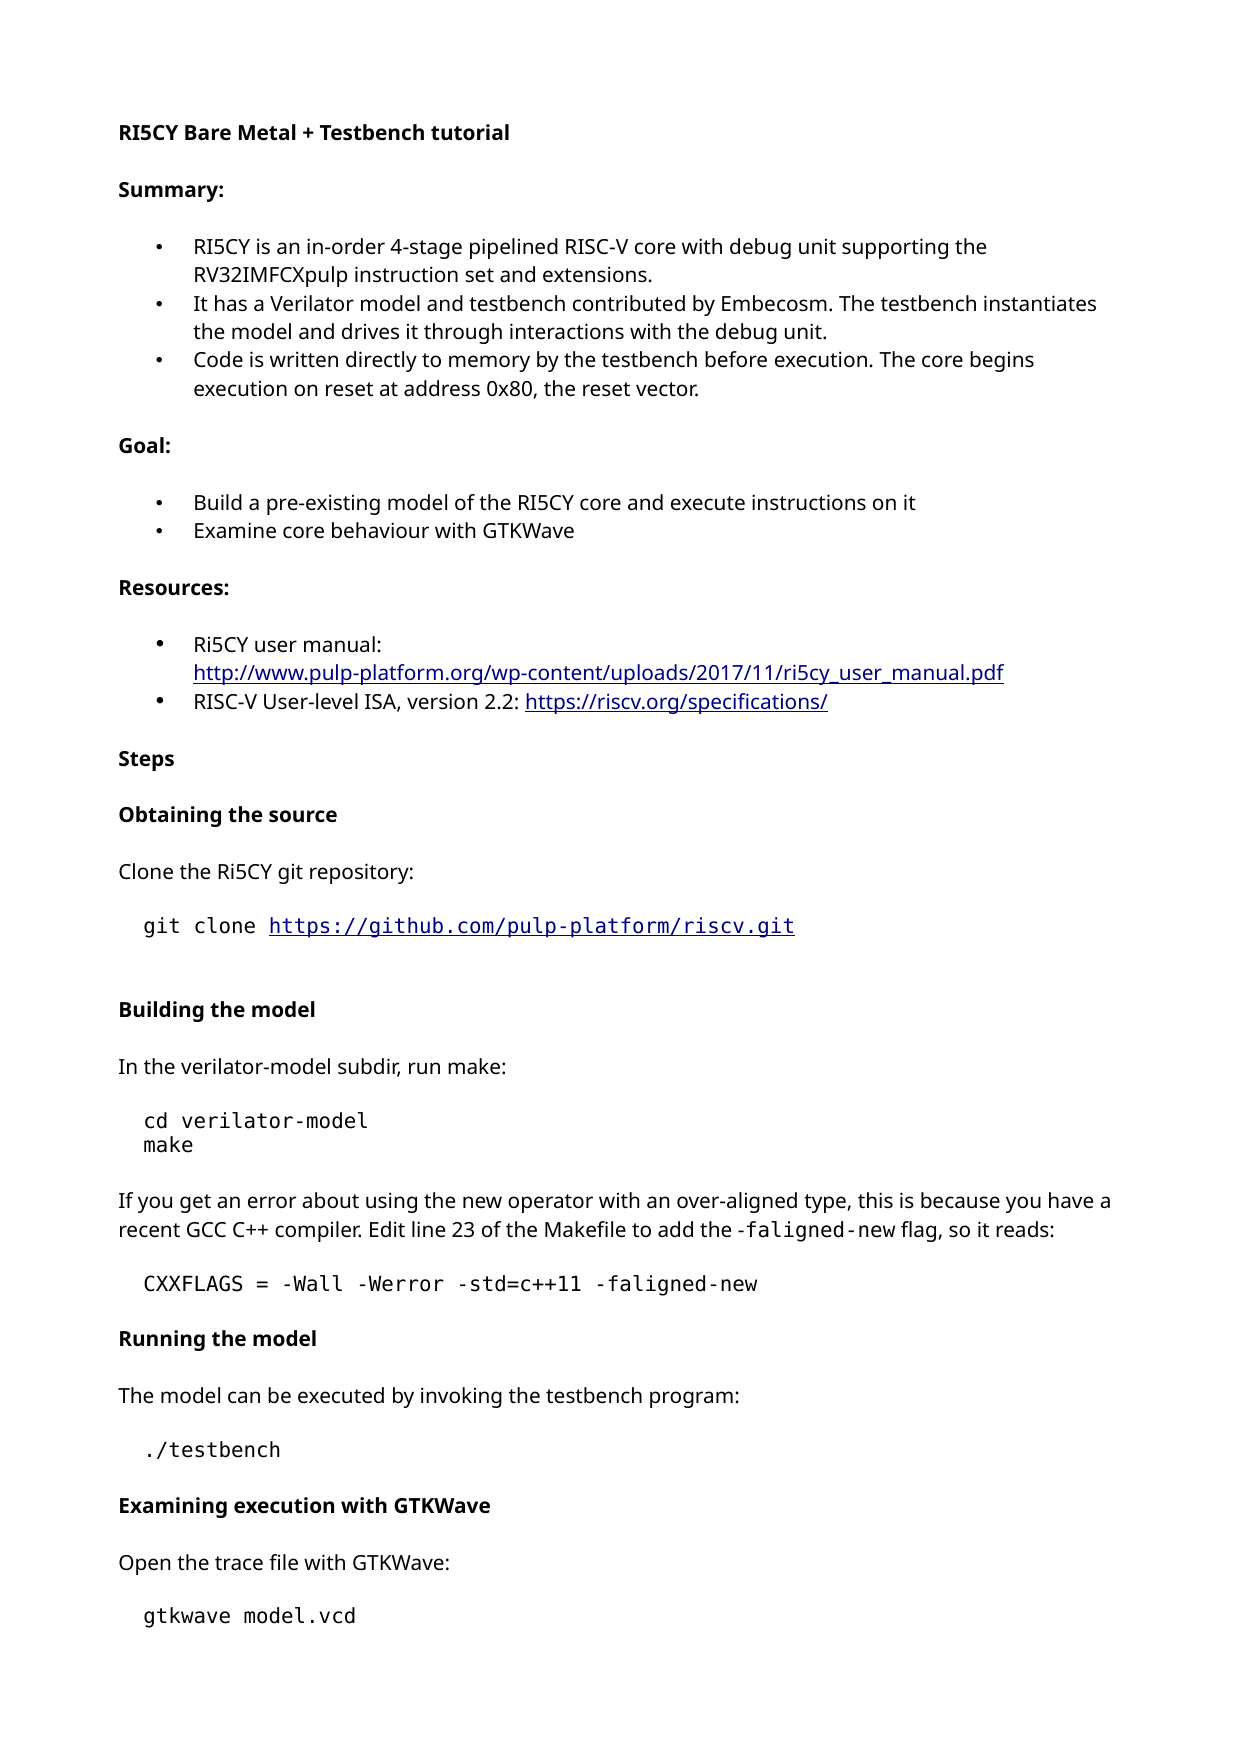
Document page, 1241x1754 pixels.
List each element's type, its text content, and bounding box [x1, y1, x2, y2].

list Build a pre-existing model of the RI5CY core and execute instructions on it [156, 488, 1122, 516]
text ./testbench [118, 1438, 1122, 1462]
text Summary: [118, 175, 1122, 203]
text RI5CY Bare Metal + Testbench tutorial [118, 118, 1122, 147]
text Obtaining the source [118, 801, 1122, 829]
text gtkwave model.vcd [118, 1604, 1122, 1629]
text Steps [118, 744, 1122, 772]
text Open the trace file with GTKWave: [118, 1548, 1122, 1576]
text cd verilator-model [118, 1109, 1122, 1133]
text Clone the Ri5CY git repository: [118, 857, 1122, 886]
list It has a Verilator model and testbench contributed by Embecosm. The testbench instantiates the model and drives it through interactions with the debug unit. [156, 289, 1122, 346]
text CXXFLAGS = -Wall -Werror -std=c++11 -faligned-new [118, 1272, 1122, 1296]
text Building the model [118, 996, 1122, 1024]
text The model can be executed by invoking the testbench program: [118, 1381, 1122, 1409]
text Examining execution with GTKWave [118, 1491, 1122, 1519]
list Examine core behaviour with GTKWave [156, 516, 1122, 545]
list RI5CY is an in-order 4-stage pipelined RISC-V core with debug unit supporting the RV32IMFCXpulp instruction set and extensions. [156, 232, 1122, 289]
text In the verilator-model subdir, run make: [118, 1052, 1122, 1081]
list Ri5CY user manual: http://www.pulp-platform.org/wp-content/uploads/2017/11/ri5cy_user_manual.pdf [156, 630, 1122, 687]
text Running the model [118, 1324, 1122, 1353]
text Goal: [118, 431, 1122, 459]
text git clone https://github.com/pulp-platform/riscv.git [118, 914, 1122, 939]
list Code is written directly to memory by the testbench before execution. The core begins execution on reset at address 0x80, the reset vector. [156, 346, 1122, 402]
text If you get an error about using the new operator with an over-aligned type, this is because you have a recent GCC C++ compiler. Edit line 23 of the Makefile to add the -faligned-new flag, so it reads: [118, 1186, 1122, 1243]
list RISC-V User-level ISA, version 2.2: https://riscv.org/specifications/ [156, 687, 1122, 715]
text make [118, 1133, 1122, 1158]
text Resources: [118, 573, 1122, 602]
